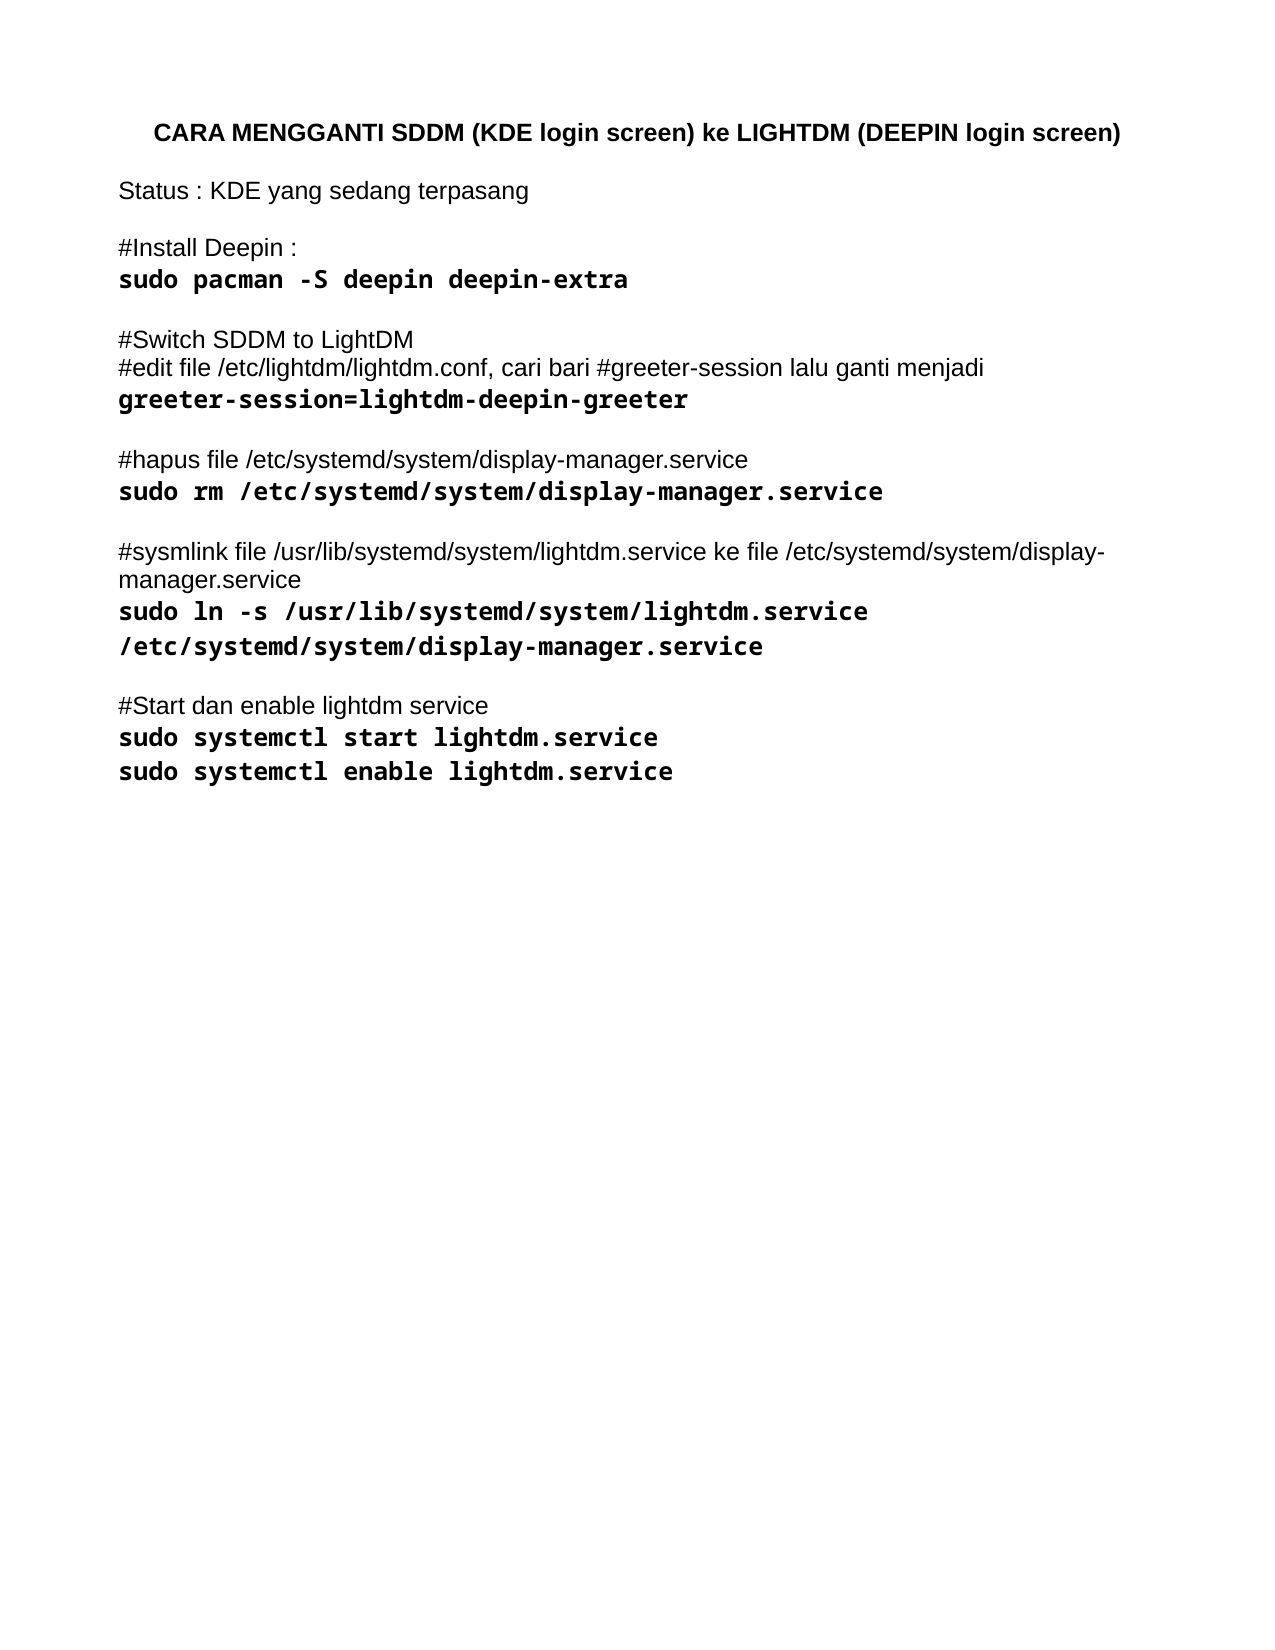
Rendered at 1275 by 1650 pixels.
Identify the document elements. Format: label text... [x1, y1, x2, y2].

text CARA MENGGANTI SDDM (KDE login screen) ke LIGHTDM (DEEPIN login screen) [118, 118, 1157, 147]
text #Switch SDDM to LightDM [118, 325, 1157, 353]
text #sysmlink file /usr/lib/systemd/system/lightdm.service ke file /etc/systemd/system/display-manager.service [118, 537, 1157, 594]
text sudo systemctl enable lightdm.service [118, 754, 1157, 788]
text greeter-session=lightdm-deepin-greeter [118, 382, 1157, 416]
text sudo pacman -S deepin deepin-extra [118, 262, 1157, 296]
text #Start dan enable lightdm service [118, 691, 1157, 720]
text sudo ln -s /usr/lib/systemd/system/lightdm.service /etc/systemd/system/display-manager.service [118, 594, 1157, 662]
text sudo systemctl start lightdm.service [118, 720, 1157, 754]
text sudo rm /etc/systemd/system/display-manager.service [118, 474, 1157, 508]
text Status : KDE yang sedang terpasang [118, 176, 1157, 204]
text #Install Deepin : [118, 233, 1157, 262]
text #hapus file /etc/systemd/system/display-manager.service [118, 445, 1157, 474]
text #edit file /etc/lightdm/lightdm.conf, cari bari #greeter-session lalu ganti menjadi [118, 353, 1157, 382]
